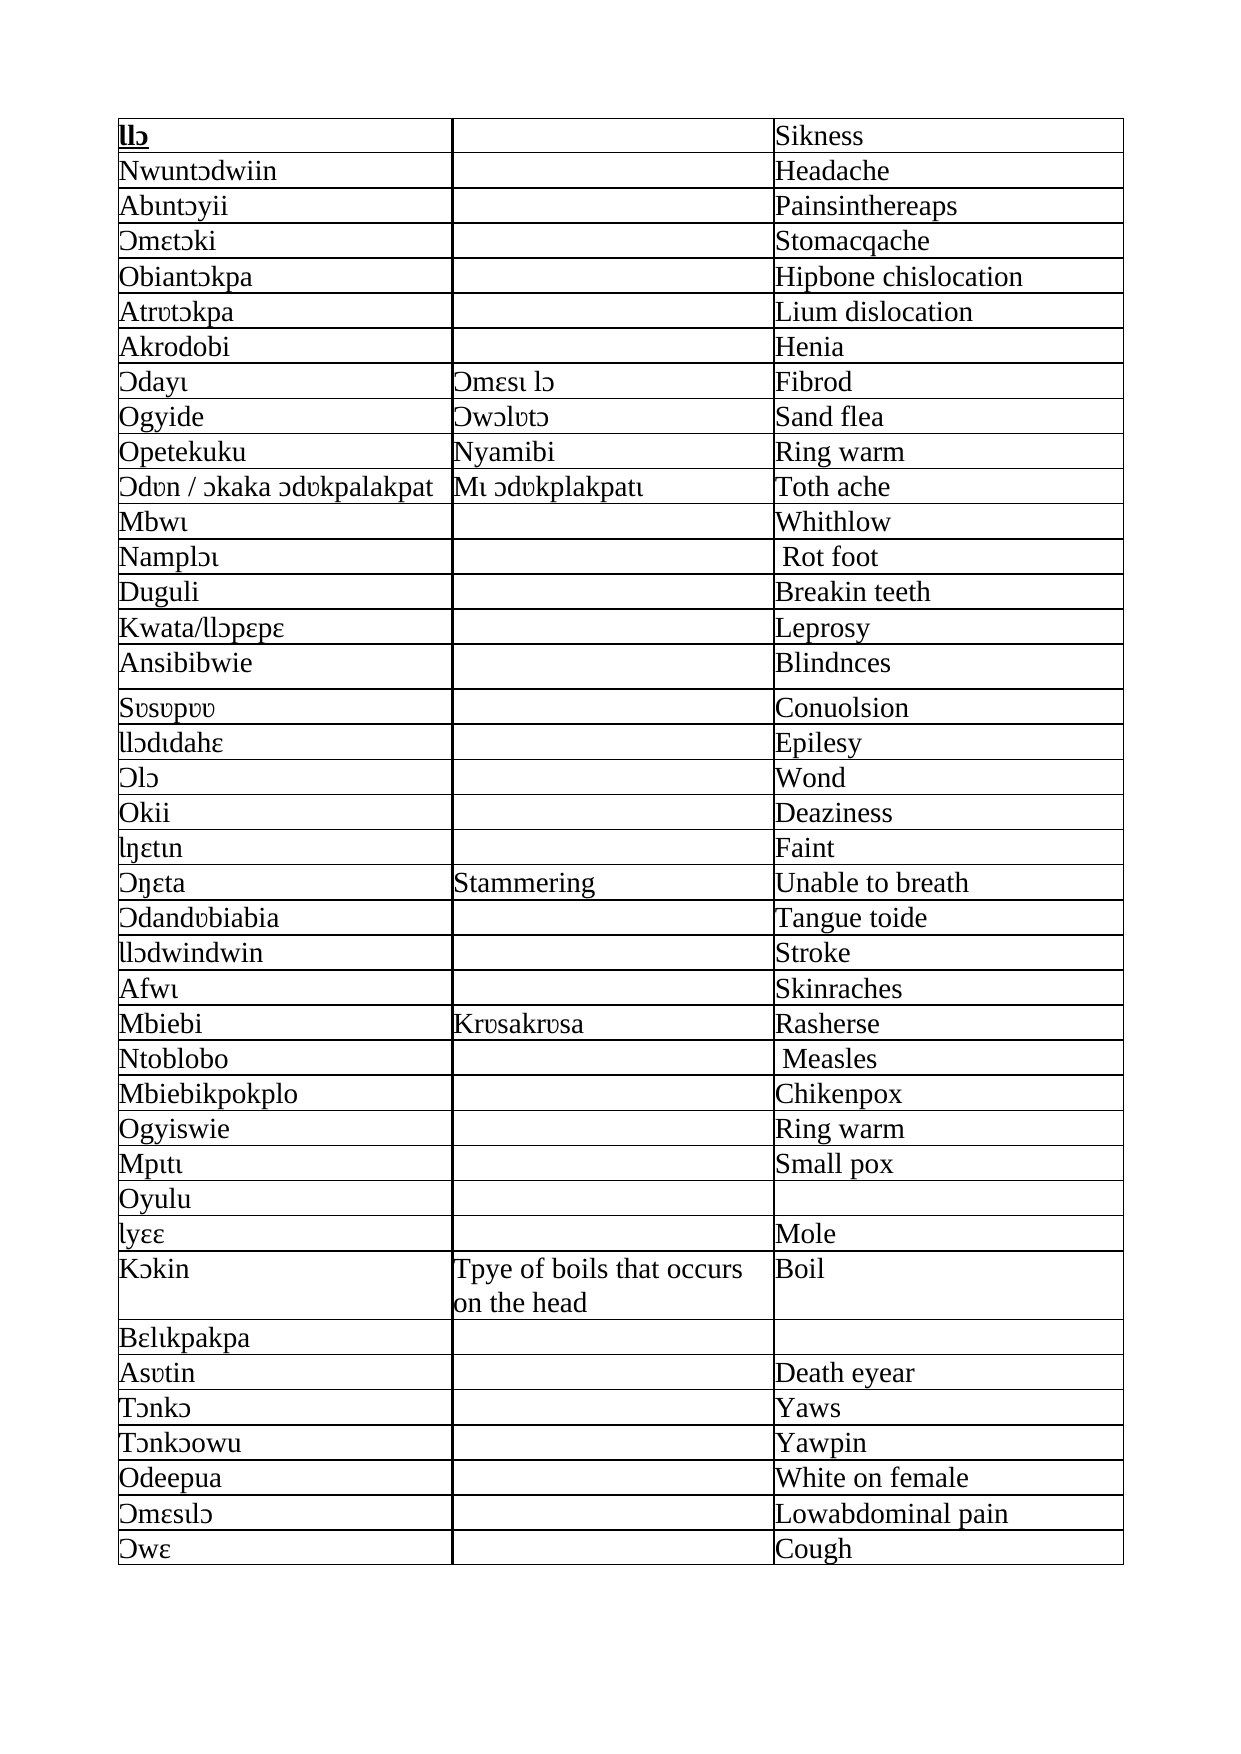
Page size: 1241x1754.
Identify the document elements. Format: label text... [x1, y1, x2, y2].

table_cell [454, 259, 773, 292]
table_cell [454, 1320, 773, 1354]
table_cell Atrʋtɔkpa [119, 294, 451, 327]
table_cell Ɩŋɛtɩn [119, 830, 451, 864]
table_header Ɩlɔ [119, 119, 451, 152]
table_cell Blindnces [775, 645, 1123, 688]
table_cell Asʋtin [119, 1355, 451, 1389]
table_cell [454, 725, 773, 759]
table_cell [454, 1426, 773, 1459]
table_cell Deaziness [775, 795, 1123, 829]
table_cell [454, 189, 773, 222]
table_cell Ɔdayɩ [119, 364, 451, 398]
table_cell [454, 224, 773, 257]
table_cell Death eyear [775, 1355, 1123, 1389]
table_cell Yaws [775, 1390, 1123, 1424]
table_cell Tangue toide [775, 901, 1123, 934]
table_cell Namplɔɩ [119, 540, 451, 573]
table_cell Ntoblobo [119, 1041, 451, 1074]
table_cell Mbiebikpokplo [119, 1076, 451, 1110]
table_cell Okii [119, 795, 451, 829]
table_cell [454, 294, 773, 327]
table_cell Obiantɔkpa [119, 259, 451, 292]
table_cell Painsinthereaps [775, 189, 1123, 222]
table_cell Leprosy [775, 610, 1123, 643]
table_cell Ɔdandʋbiabia [119, 901, 451, 934]
table_cell [454, 1496, 773, 1529]
table_cell [454, 504, 773, 538]
table_cell Ɔmɛsɩlɔ [119, 1496, 451, 1529]
table_cell Hipbone chislocation [775, 259, 1123, 292]
table_cell [454, 936, 773, 969]
table_cell [454, 901, 773, 934]
table_cell Ɔdʋn / ɔkaka ɔdʋkpalakpat [119, 469, 451, 503]
table_cell Measles [775, 1041, 1123, 1074]
table_cell Rasherse [775, 1006, 1123, 1039]
table_cell [775, 1181, 1123, 1215]
table_cell [454, 1531, 773, 1564]
table_cell [454, 1111, 773, 1145]
table_cell Oyulu [119, 1181, 451, 1215]
table_cell Cough [775, 1531, 1123, 1564]
table_cell [454, 1216, 773, 1250]
table_cell Small pox [775, 1146, 1123, 1180]
table_cell Opetekuku [119, 434, 451, 468]
table_cell White on female [775, 1461, 1123, 1494]
table_cell [454, 760, 773, 794]
table_cell Sʋsʋpʋʋ [119, 690, 451, 723]
table_cell Kwata/Ɩlɔpɛpɛ [119, 610, 451, 643]
table_cell Sand flea [775, 399, 1123, 433]
table_cell Afwɩ [119, 971, 451, 1004]
table_cell [454, 971, 773, 1004]
table_cell Tɔnkɔ [119, 1390, 451, 1424]
table_header [454, 119, 773, 152]
table_cell Ring warm [775, 1111, 1123, 1145]
table_cell Odeepua [119, 1461, 451, 1494]
table_cell Ɩlɔdwindwin [119, 936, 451, 969]
table_cell Ɔmɛsɩ lɔ [454, 364, 773, 398]
table_cell [454, 830, 773, 864]
table_cell Ogyiswie [119, 1111, 451, 1145]
table_cell Mɩ ɔdʋkplakpatɩ [454, 469, 773, 503]
table_cell Conuolsion [775, 690, 1123, 723]
table_cell Mpɩtɩ [119, 1146, 451, 1180]
table_cell [454, 329, 773, 362]
table_cell [454, 575, 773, 608]
table_cell Ɩlɔdɩdahɛ [119, 725, 451, 759]
table_cell [454, 1076, 773, 1110]
table_cell Nwuntɔdwiin [119, 153, 451, 187]
table_cell Unable to breath [775, 865, 1123, 899]
table_cell [775, 1320, 1123, 1354]
table_cell [454, 1146, 773, 1180]
table_cell Ɔwɔlʋtɔ [454, 399, 773, 433]
table_cell Whithlow [775, 504, 1123, 538]
table_cell Tɔnkɔowu [119, 1426, 451, 1459]
table_cell Stroke [775, 936, 1123, 969]
table_cell Stomacqache [775, 224, 1123, 257]
table_cell [454, 1041, 773, 1074]
table_header Sikness [775, 119, 1123, 152]
table_cell [454, 795, 773, 829]
table_cell Rot foot [775, 540, 1123, 573]
table_cell Faint [775, 830, 1123, 864]
table_cell Nyamibi [454, 434, 773, 468]
table_cell Chikenpox [775, 1076, 1123, 1110]
table_cell [454, 540, 773, 573]
table_cell Ɩyɛɛ [119, 1216, 451, 1250]
table_cell Ɔmɛtɔki [119, 224, 451, 257]
table_cell [454, 690, 773, 723]
table_cell Ɔwɛ [119, 1531, 451, 1564]
table_cell Mbiebi [119, 1006, 451, 1039]
table_cell [454, 153, 773, 187]
table_cell Mbwɩ [119, 504, 451, 538]
table_cell Ɔlɔ [119, 760, 451, 794]
table_cell Mole [775, 1216, 1123, 1250]
table_cell Ɔŋɛta [119, 865, 451, 899]
table_cell Breakin teeth [775, 575, 1123, 608]
table_cell [454, 645, 773, 688]
table_cell Fibrod [775, 364, 1123, 398]
table_cell Skinraches [775, 971, 1123, 1004]
table_cell Wond [775, 760, 1123, 794]
table_cell Duguli [119, 575, 451, 608]
table_cell Lium dislocation [775, 294, 1123, 327]
table_cell Bɛlɩkpakpa [119, 1320, 451, 1354]
table_cell Lowabdominal pain [775, 1496, 1123, 1529]
table_cell Ansibibwie [119, 645, 451, 688]
table_cell Ring warm [775, 434, 1123, 468]
table_cell Henia [775, 329, 1123, 362]
table_cell [454, 610, 773, 643]
table_cell Toth ache [775, 469, 1123, 503]
table_cell [454, 1355, 773, 1389]
table_cell Abɩntɔyii [119, 189, 451, 222]
table_cell Yawpin [775, 1426, 1123, 1459]
table_cell Akrodobi [119, 329, 451, 362]
table_cell [454, 1461, 773, 1494]
table_cell Epilesy [775, 725, 1123, 759]
table_cell Stammering [454, 865, 773, 899]
table_cell Boil [775, 1252, 1123, 1319]
table_cell Tpye of boils that occurs on the head [454, 1252, 773, 1319]
table_cell Kɔkin [119, 1252, 451, 1319]
table_cell Krʋsakrʋsa [454, 1006, 773, 1039]
table_cell Ogyide [119, 399, 451, 433]
table_cell [454, 1390, 773, 1424]
table_cell [454, 1181, 773, 1215]
table_cell Headache [775, 153, 1123, 187]
